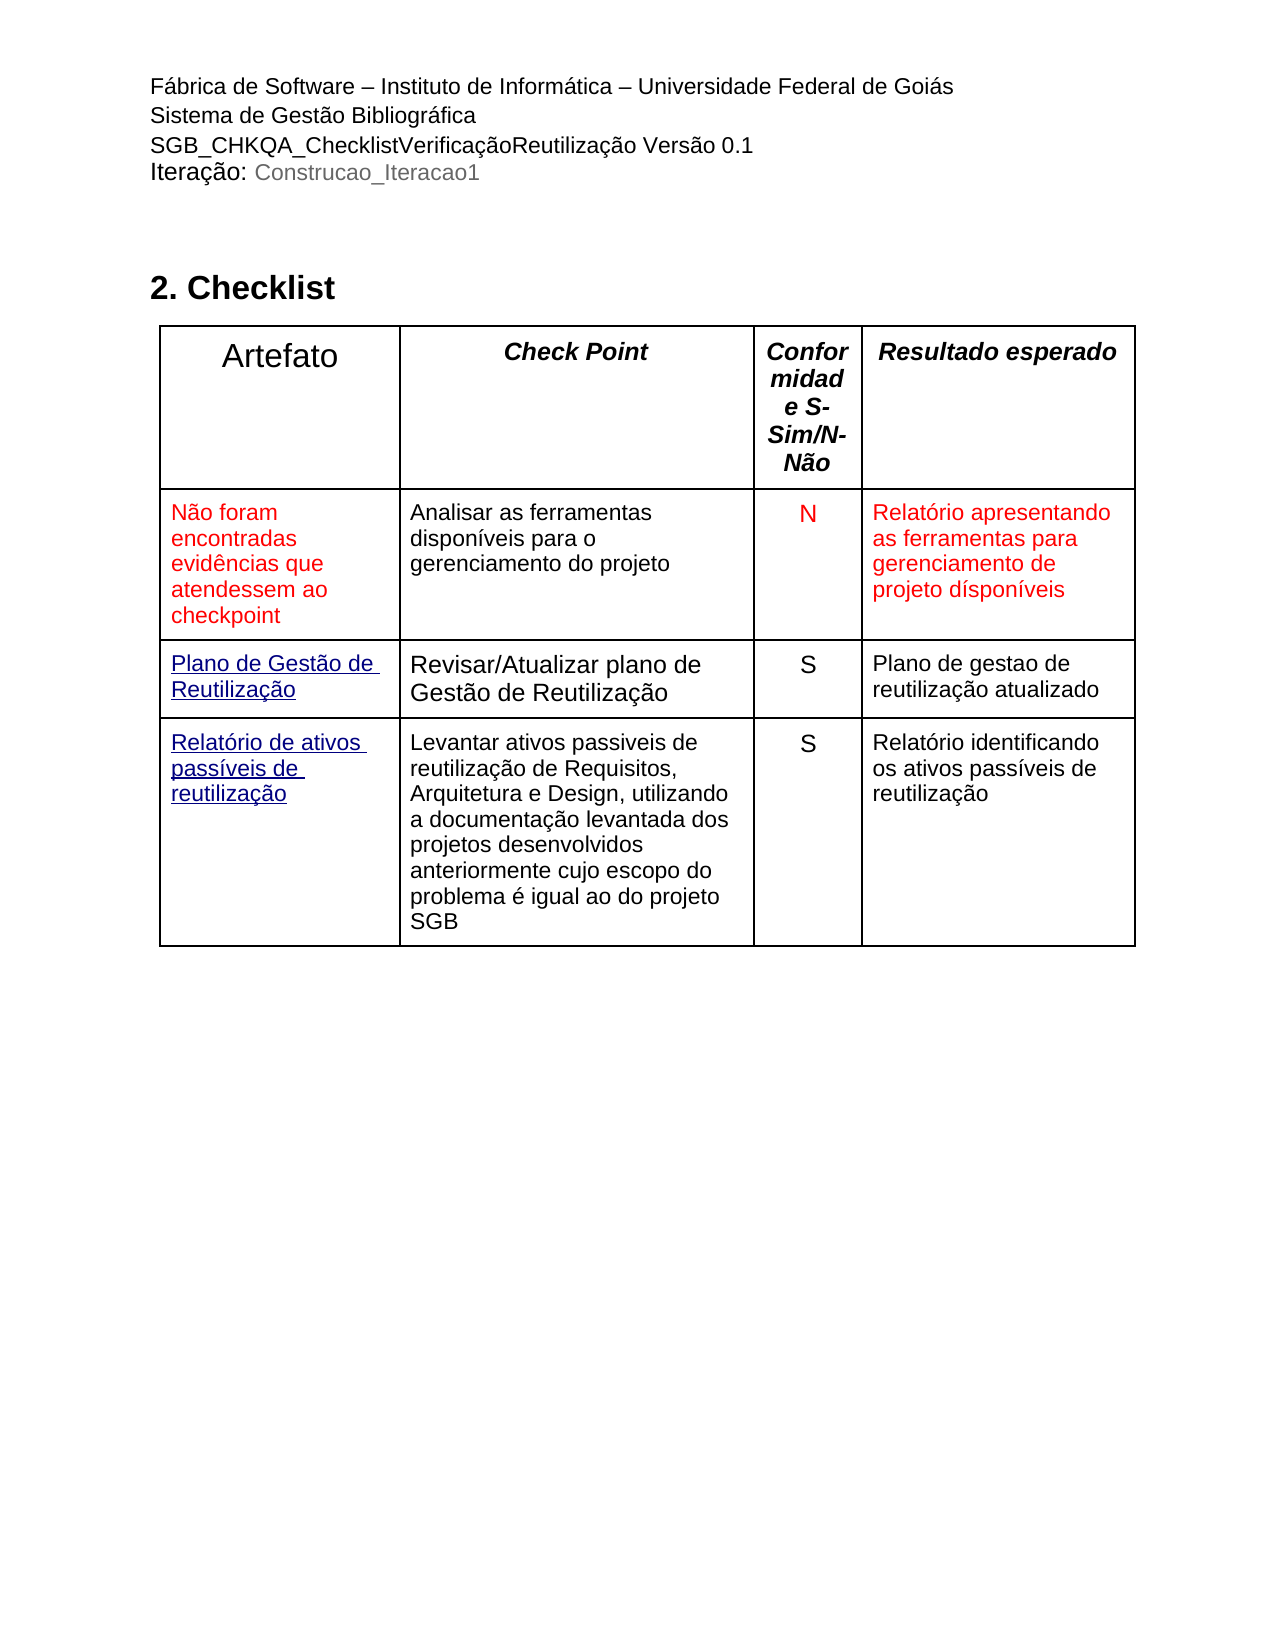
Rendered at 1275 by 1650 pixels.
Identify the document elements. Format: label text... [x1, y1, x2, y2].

table_cell Plano de gestao de reutilização atualizado [863, 641, 1134, 717]
table_cell Relatório de ativos passíveis de reutilização [161, 719, 399, 945]
table_header Check Point [401, 327, 753, 487]
table_header Resultado esperado [863, 327, 1134, 487]
table_cell Revisar/Atualizar plano de Gestão de Reutilização [401, 641, 753, 717]
table_header Conformidade S-Sim/N-Não [755, 327, 861, 487]
text Iteração: Construcao_Iteracao1 [150, 158, 1125, 186]
table_cell Levantar ativos passiveis de reutilização de Requisitos, Arquitetura e Design, utilizando a documentação levantada dos projetos desenvolvidos anteriormente cujo escopo do problema é igual ao do projeto SGB [401, 719, 753, 945]
table_cell Não foram encontradas evidências que atendessem ao checkpoint [161, 490, 399, 638]
table_cell Relatório identificando os ativos passíveis de reutilização [863, 719, 1134, 945]
table_cell Plano de Gestão de Reutilização [161, 641, 399, 717]
table_header Artefato [161, 327, 399, 487]
table_cell N [755, 490, 861, 638]
subtitle 2. Checklist [150, 269, 1125, 307]
table_cell Relatório apresentando as ferramentas para gerenciamento de projeto dísponíveis [863, 490, 1134, 638]
table_cell S [755, 719, 861, 945]
table_cell Analisar as ferramentas disponíveis para o gerenciamento do projeto [401, 490, 753, 638]
table_cell S [755, 641, 861, 717]
